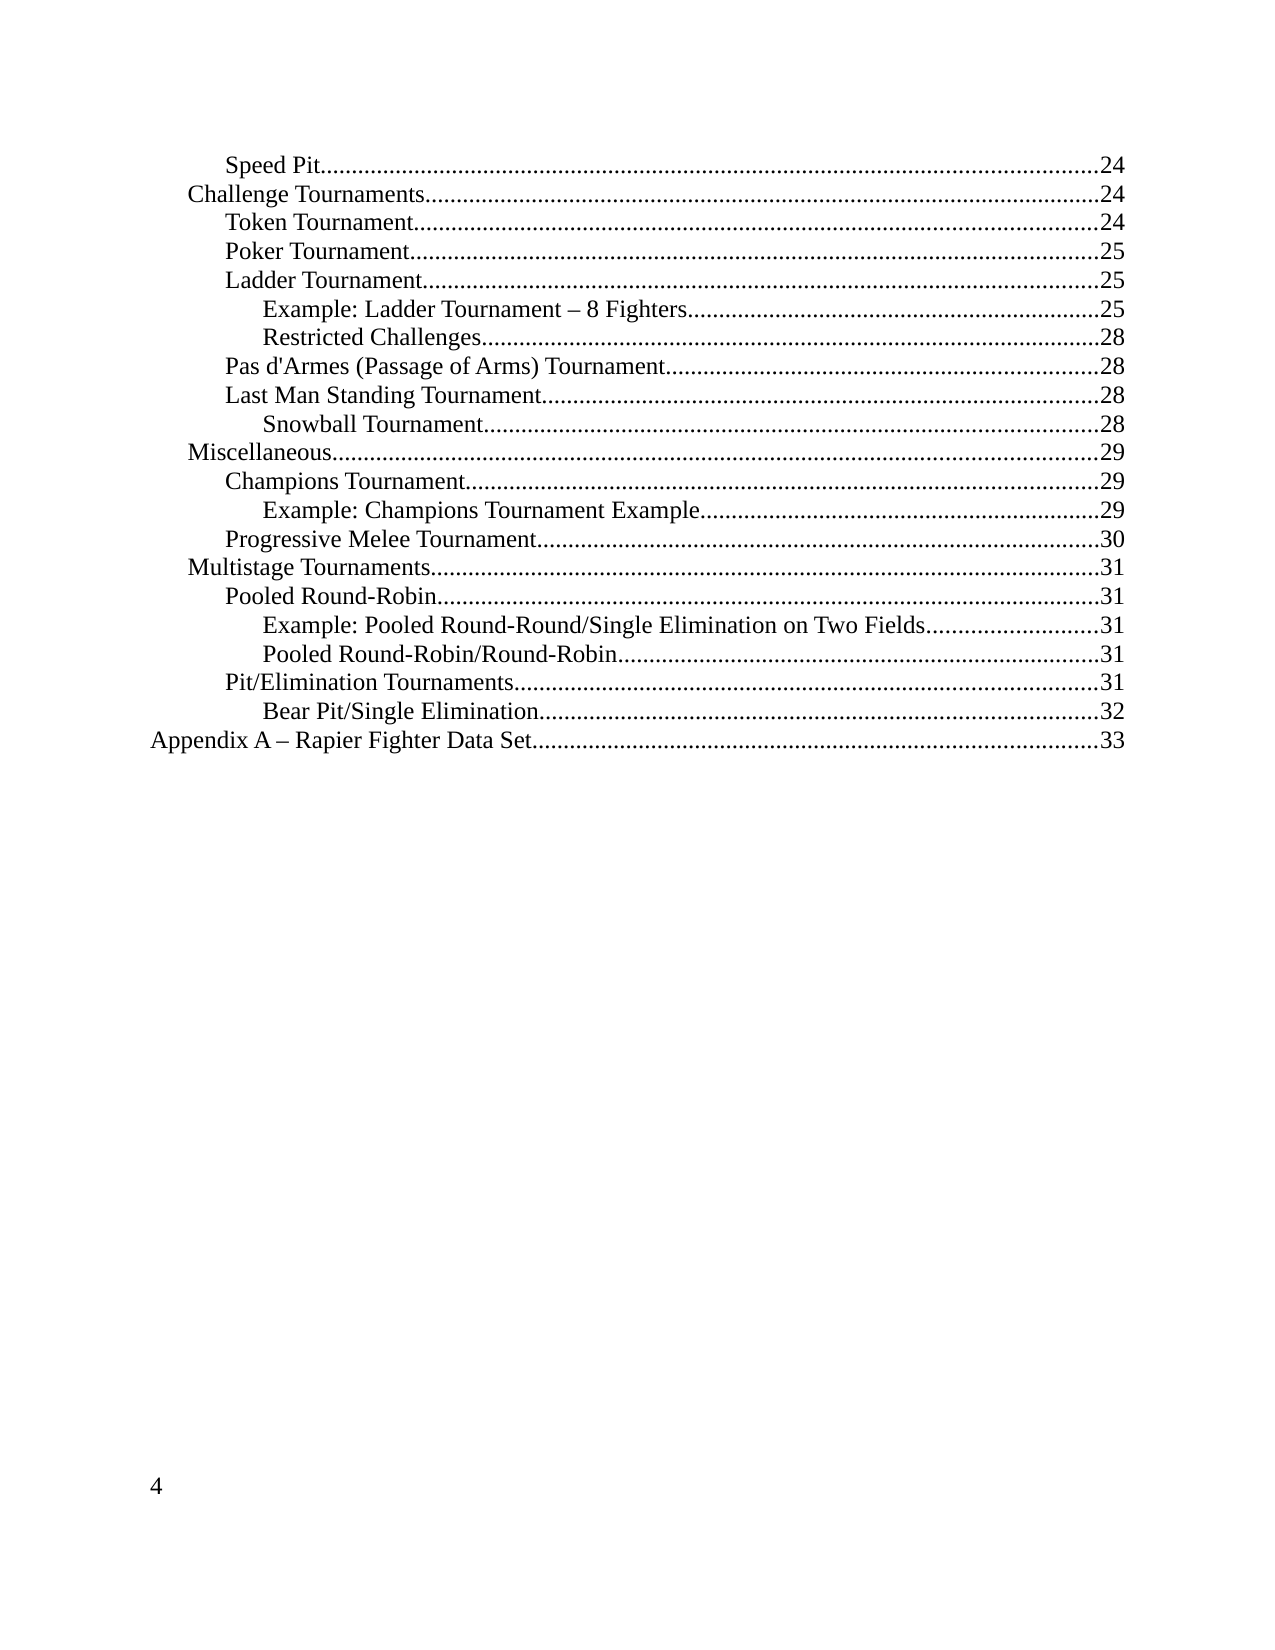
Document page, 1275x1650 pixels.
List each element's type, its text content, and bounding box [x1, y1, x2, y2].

text Poker Tournament 25 [150, 236, 1125, 265]
text Ladder Tournament 25 [150, 265, 1125, 294]
text Token Tournament 24 [150, 207, 1125, 236]
text Progressive Melee Tournament 30 [150, 524, 1125, 552]
text Pooled Round-Robin/Round-Robin 31 [150, 639, 1125, 667]
text Multistage Tournaments 31 [150, 552, 1125, 581]
text Example: Champions Tournament Example 29 [150, 495, 1125, 524]
text Champions Tournament 29 [150, 466, 1125, 495]
text Speed Pit 24 [150, 150, 1125, 179]
text Example: Pooled Round-Round/Single Elimination on Two Fields 31 [150, 610, 1125, 639]
text Bear Pit/Single Elimination 32 [150, 696, 1125, 725]
text Miscellaneous 29 [150, 437, 1125, 466]
text Pooled Round-Robin 31 [150, 581, 1125, 610]
text Pas d'Armes (Passage of Arms) Tournament 28 [150, 351, 1125, 380]
text Example: Ladder Tournament – 8 Fighters 25 [150, 294, 1125, 322]
text Snowball Tournament 28 [150, 409, 1125, 437]
text Pit/Elimination Tournaments 31 [150, 667, 1125, 696]
text Appendix A – Rapier Fighter Data Set 33 [150, 725, 1125, 754]
text Challenge Tournaments 24 [150, 179, 1125, 207]
text Last Man Standing Tournament 28 [150, 380, 1125, 409]
text Restricted Challenges 28 [150, 322, 1125, 351]
